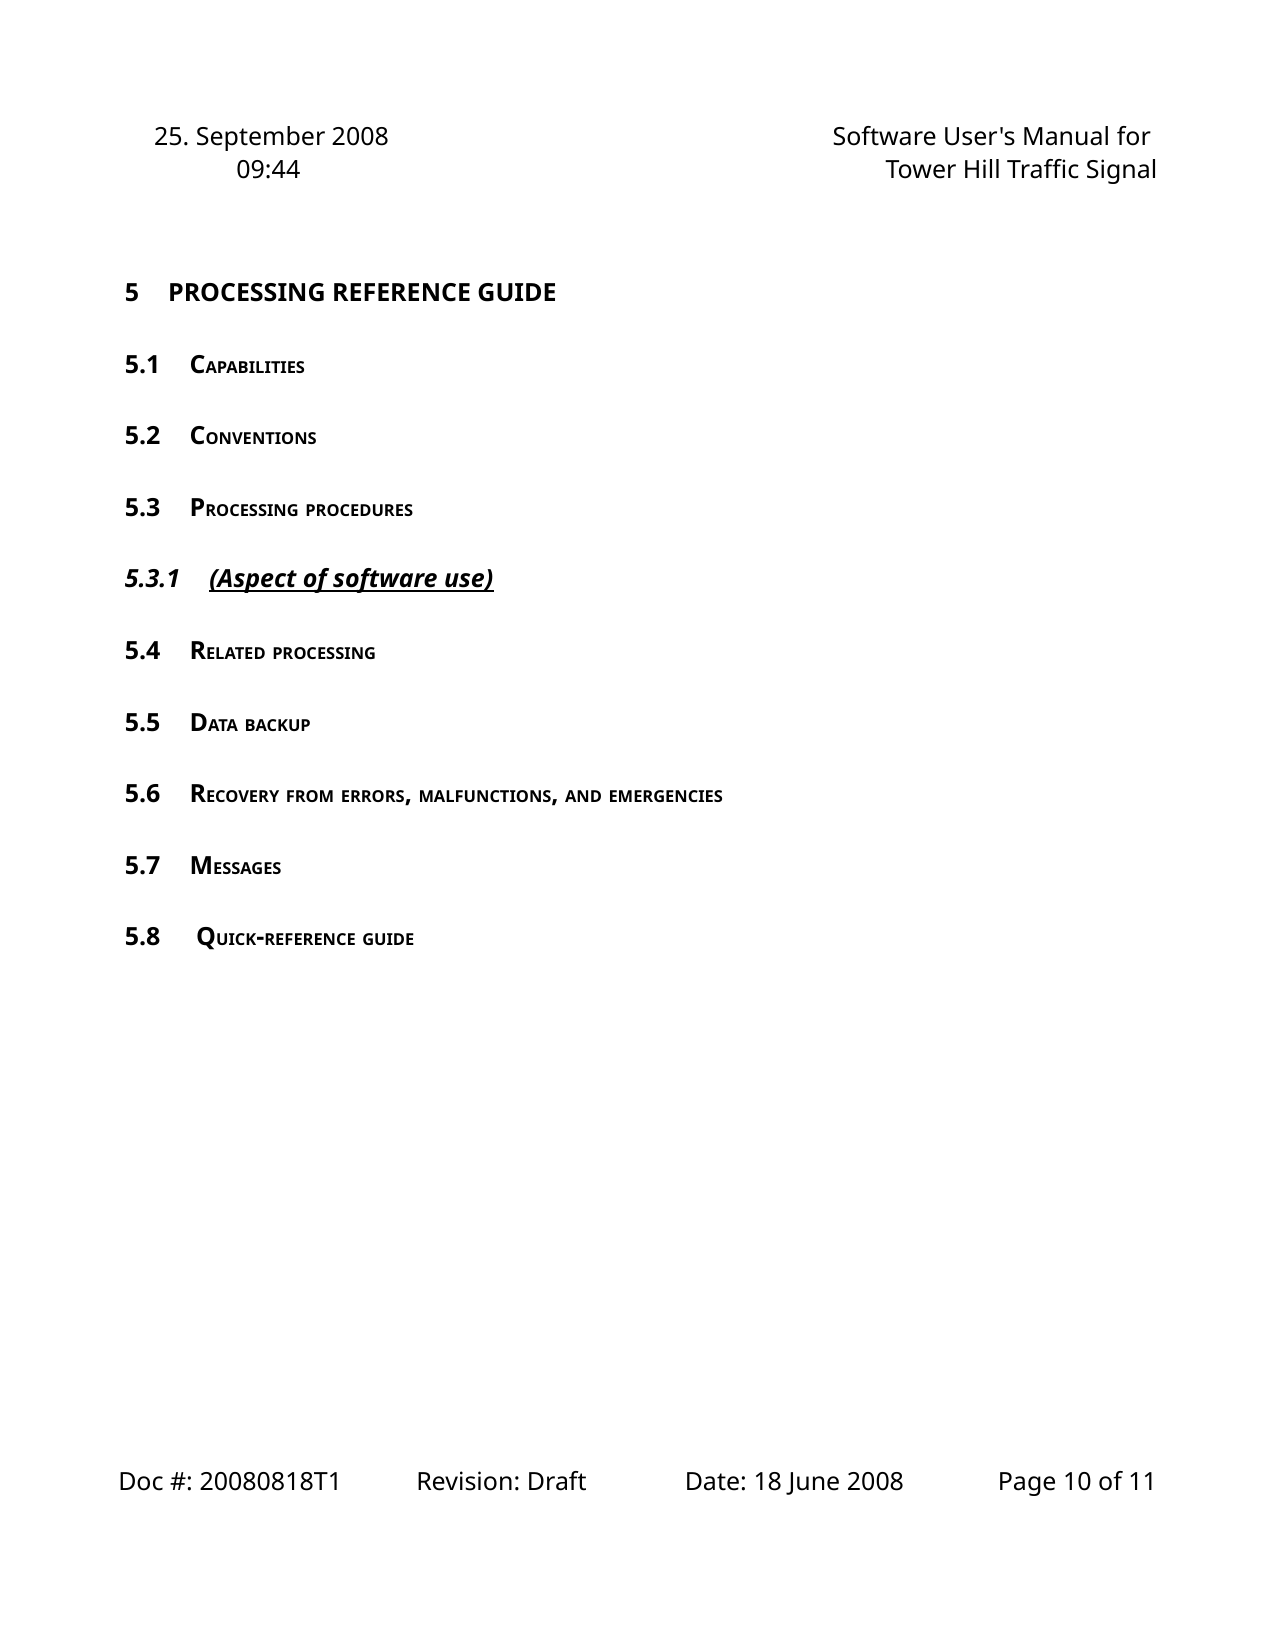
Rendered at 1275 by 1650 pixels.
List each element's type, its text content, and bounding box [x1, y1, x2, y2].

subtitle Data backup [118, 704, 1157, 738]
subtitle Recovery from errors, malfunctions, and emergencies [118, 776, 1157, 810]
subtitle (Aspect of software use) [118, 561, 1157, 595]
subtitle Capabilities [118, 346, 1157, 380]
subtitle Processing reference guide [118, 275, 1157, 309]
subtitle Messages [118, 847, 1157, 881]
subtitle Processing procedures [118, 489, 1157, 523]
subtitle Related processing [118, 633, 1157, 667]
subtitle Quick-reference guide [118, 919, 1157, 953]
subtitle Conventions [118, 418, 1157, 452]
